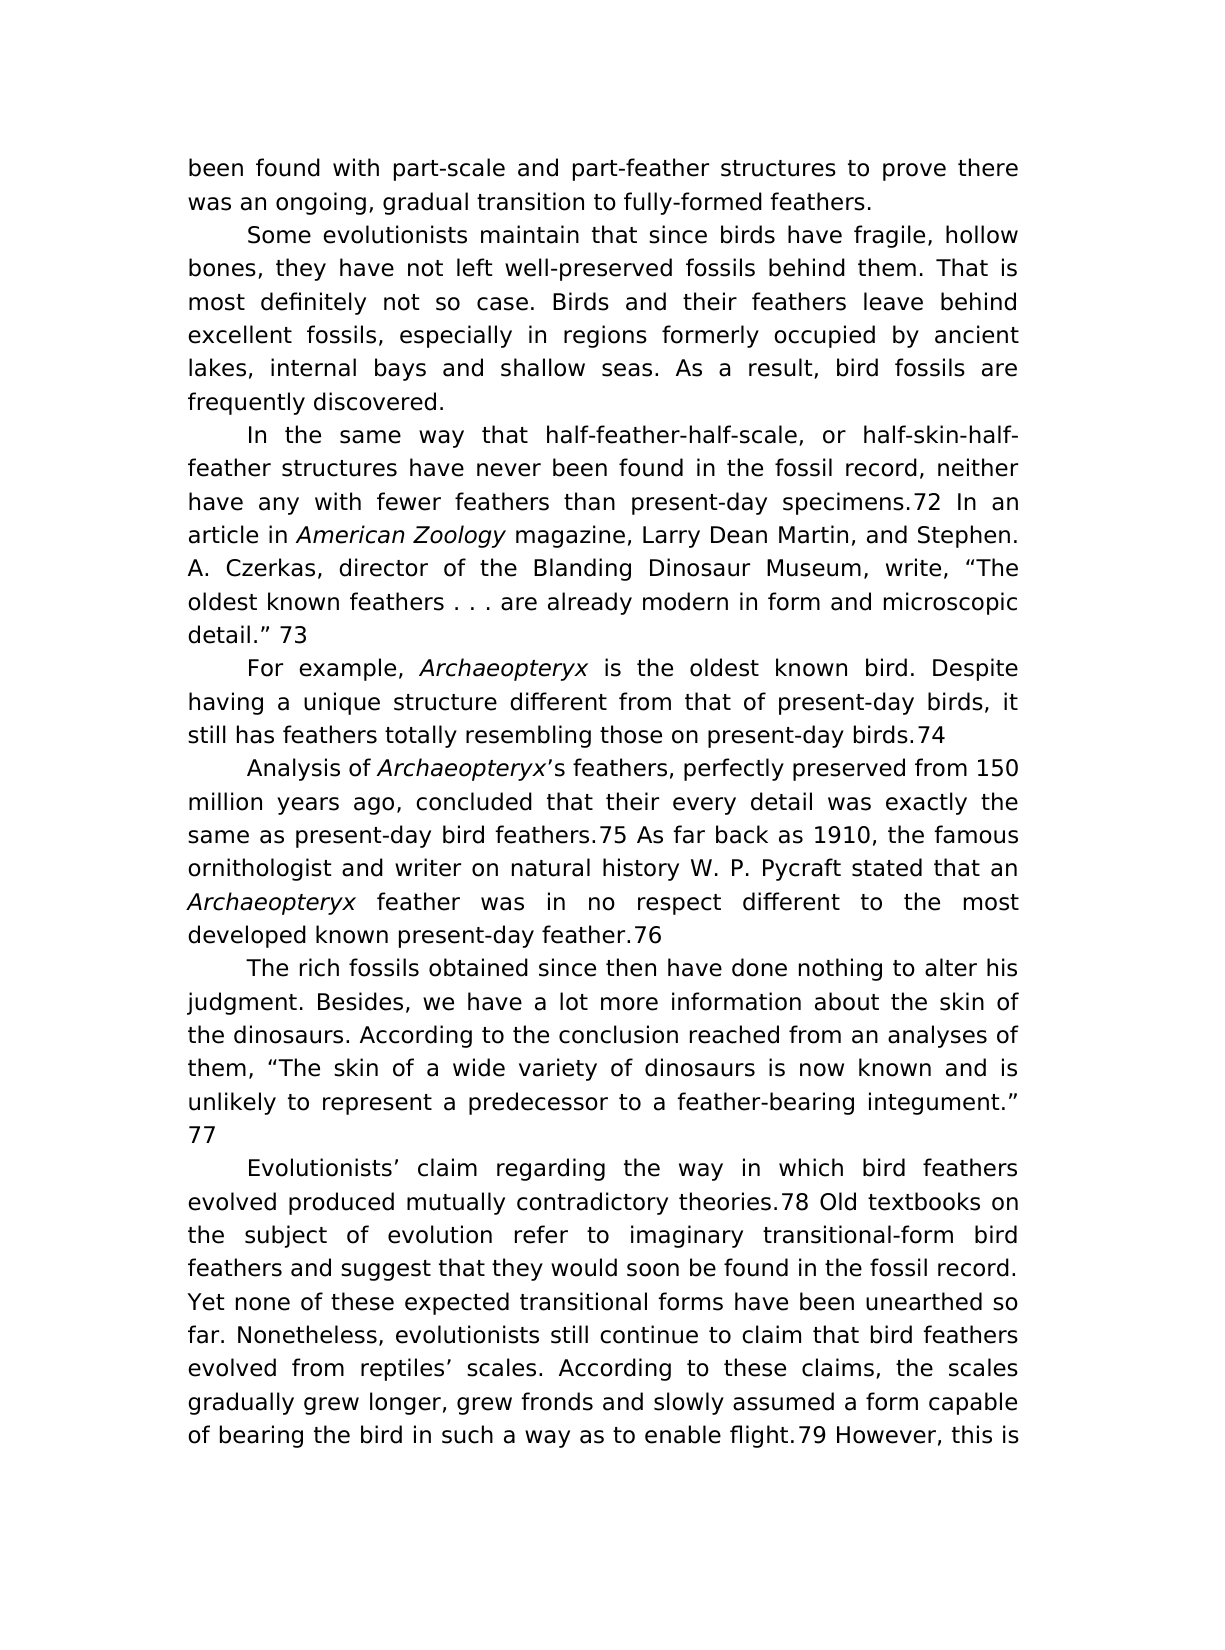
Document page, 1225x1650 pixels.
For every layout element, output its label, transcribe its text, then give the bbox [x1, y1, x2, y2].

text The rich fossils obtained since then have done nothing to alter his judgment. Besides, we have a lot more information about the skin of the dinosaurs. According to the conclusion reached from an analyses of them, “The skin of a wide variety of dinosaurs is now known and is unlikely to represent a predecessor to a feather-bearing integument.” 77 [187, 950, 1020, 1150]
text Evolutionists’ claim regarding the way in which bird feathers evolved produced mutually contradictory theories.78 Old textbooks on the subject of evolution refer to imaginary transitional-form bird feathers and suggest that they would soon be found in the fossil record. Yet none of these expected transitional forms have been unearthed so far. Nonetheless, evolutionists still continue to claim that bird feathers evolved from reptiles’ scales. According to these claims, the scales gradually grew longer, grew fronds and slowly assumed a form capable of bearing the bird in such a way as to enable flight.79 However, this is [187, 1150, 1020, 1450]
text Some evolutionists maintain that since birds have fragile, hollow bones, they have not left well-preserved fossils behind them. That is most definitely not so case. Birds and their feathers leave behind excellent fossils, especially in regions formerly occupied by ancient lakes, internal bays and shallow seas. As a result, bird fossils are frequently discovered. [187, 217, 1020, 417]
text For example, Archaeopteryx is the oldest known bird. Despite having a unique structure different from that of present-day birds, it still has feathers totally resembling those on present-day birds.74 [187, 650, 1020, 750]
text In the same way that half-feather-half-scale, or half-skin-half-feather structures have never been found in the fossil record, neither have any with fewer feathers than present-day specimens.72 In an article in American Zoology magazine, Larry Dean Martin, and Stephen. A. Czerkas, director of the Blanding Dinosaur Museum, write, “The oldest known feathers . . . are already modern in form and microscopic detail.” 73 [187, 417, 1020, 650]
text Analysis of Archaeopteryx’s feathers, perfectly preserved from 150 million years ago, concluded that their every detail was exactly the same as present-day bird feathers.75 As far back as 1910, the famous ornithologist and writer on natural history W. P. Pycraft stated that an Archaeopteryx feather was in no respect different to the most developed known present-day feather.76 [187, 750, 1020, 950]
text been found with part-scale and part-feather structures to prove there was an ongoing, gradual transition to fully-formed feathers. [187, 150, 1020, 217]
